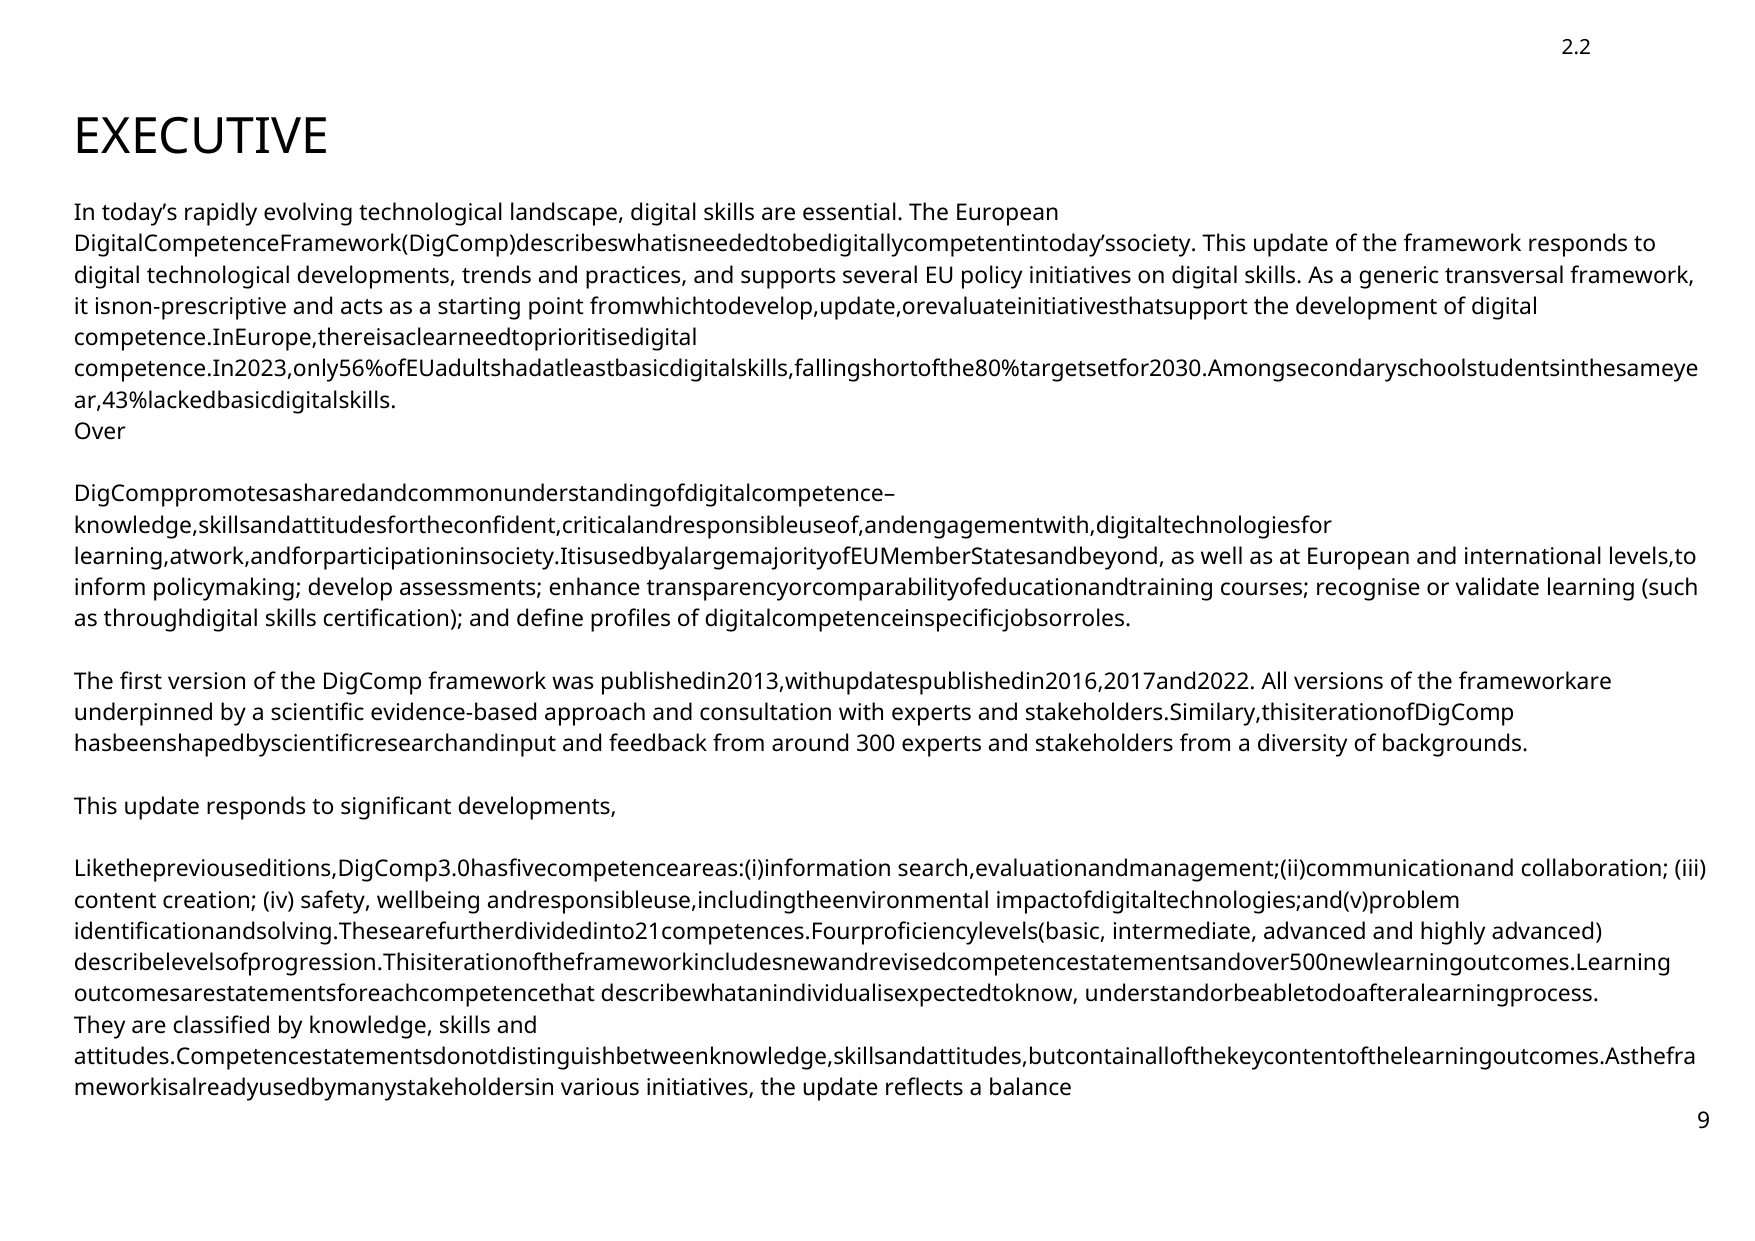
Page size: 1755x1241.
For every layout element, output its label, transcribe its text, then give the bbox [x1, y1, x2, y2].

text This update responds to significant developments, [74, 790, 1710, 821]
subtitle EXECUTIVE [74, 99, 1710, 168]
text Over [74, 415, 1710, 446]
text They are classified by knowledge, skills and attitudes.Competencestatementsdonotdistinguishbetweenknowledge,skillsandattitudes,butcontainallofthekeycontentofthelearningoutcomes.Astheframeworkisalreadyusedbymanystakeholdersin various initiatives, the update reflects a balance [74, 1009, 1710, 1102]
text Likethepreviouseditions,DigComp3.0hasfivecompetenceareas:(i)information search,evaluationandmanagement;(ii)communicationand collaboration; (iii) content creation; (iv) safety, wellbeing andresponsibleuse,includingtheenvironmental impactofdigitaltechnologies;and(v)problem identificationandsolving.Thesearefurtherdividedinto21competences.Fourproficiencylevels(basic, intermediate, advanced and highly advanced) describelevelsofprogression.Thisiterationoftheframeworkincludesnewandrevisedcompetencestatementsandover500newlearningoutcomes.Learning outcomesarestatementsforeachcompetencethat describewhatanindividualisexpectedtoknow, understandorbeabletodoafteralearningprocess. [74, 852, 1710, 1009]
text DigComppromotesasharedandcommonunderstandingofdigitalcompetence–knowledge,skillsandattitudesfortheconfident,criticalandresponsibleuseof,andengagementwith,digitaltechnologiesfor learning,atwork,andforparticipationinsociety.ItisusedbyalargemajorityofEUMemberStatesandbeyond, as well as at European and international levels,to inform policymaking; develop assessments; enhance transparencyorcomparabilityofeducationandtraining courses; recognise or validate learning (such as throughdigital skills certification); and define profiles of digitalcompetenceinspecificjobsorroles. [74, 477, 1710, 634]
text In today’s rapidly evolving technological landscape, digital skills are essential. The European DigitalCompetenceFramework(DigComp)describeswhatisneededtobedigitallycompetentintoday’ssociety. This update of the framework responds to digital technological developments, trends and practices, and supports several EU policy initiatives on digital skills. As a generic transversal framework, it isnon-prescriptive and acts as a starting point fromwhichtodevelop,update,orevaluateinitiativesthatsupport the development of digital competence.InEurope,thereisaclearneedtoprioritisedigital competence.In2023,only56%ofEUadultshadatleastbasicdigitalskills,fallingshortofthe80%targetsetfor2030.Amongsecondaryschoolstudentsinthesameyear,43%lackedbasicdigitalskills. [74, 196, 1710, 415]
text The first version of the DigComp framework was publishedin2013,withupdatespublishedin2016,2017and2022. All versions of the frameworkare underpinned by a scientific evidence-based approach and consultation with experts and stakeholders.Similary,thisiterationofDigComp hasbeenshapedbyscientificresearchandinput and feedback from around 300 experts and stakeholders from a diversity of backgrounds. [74, 665, 1710, 759]
